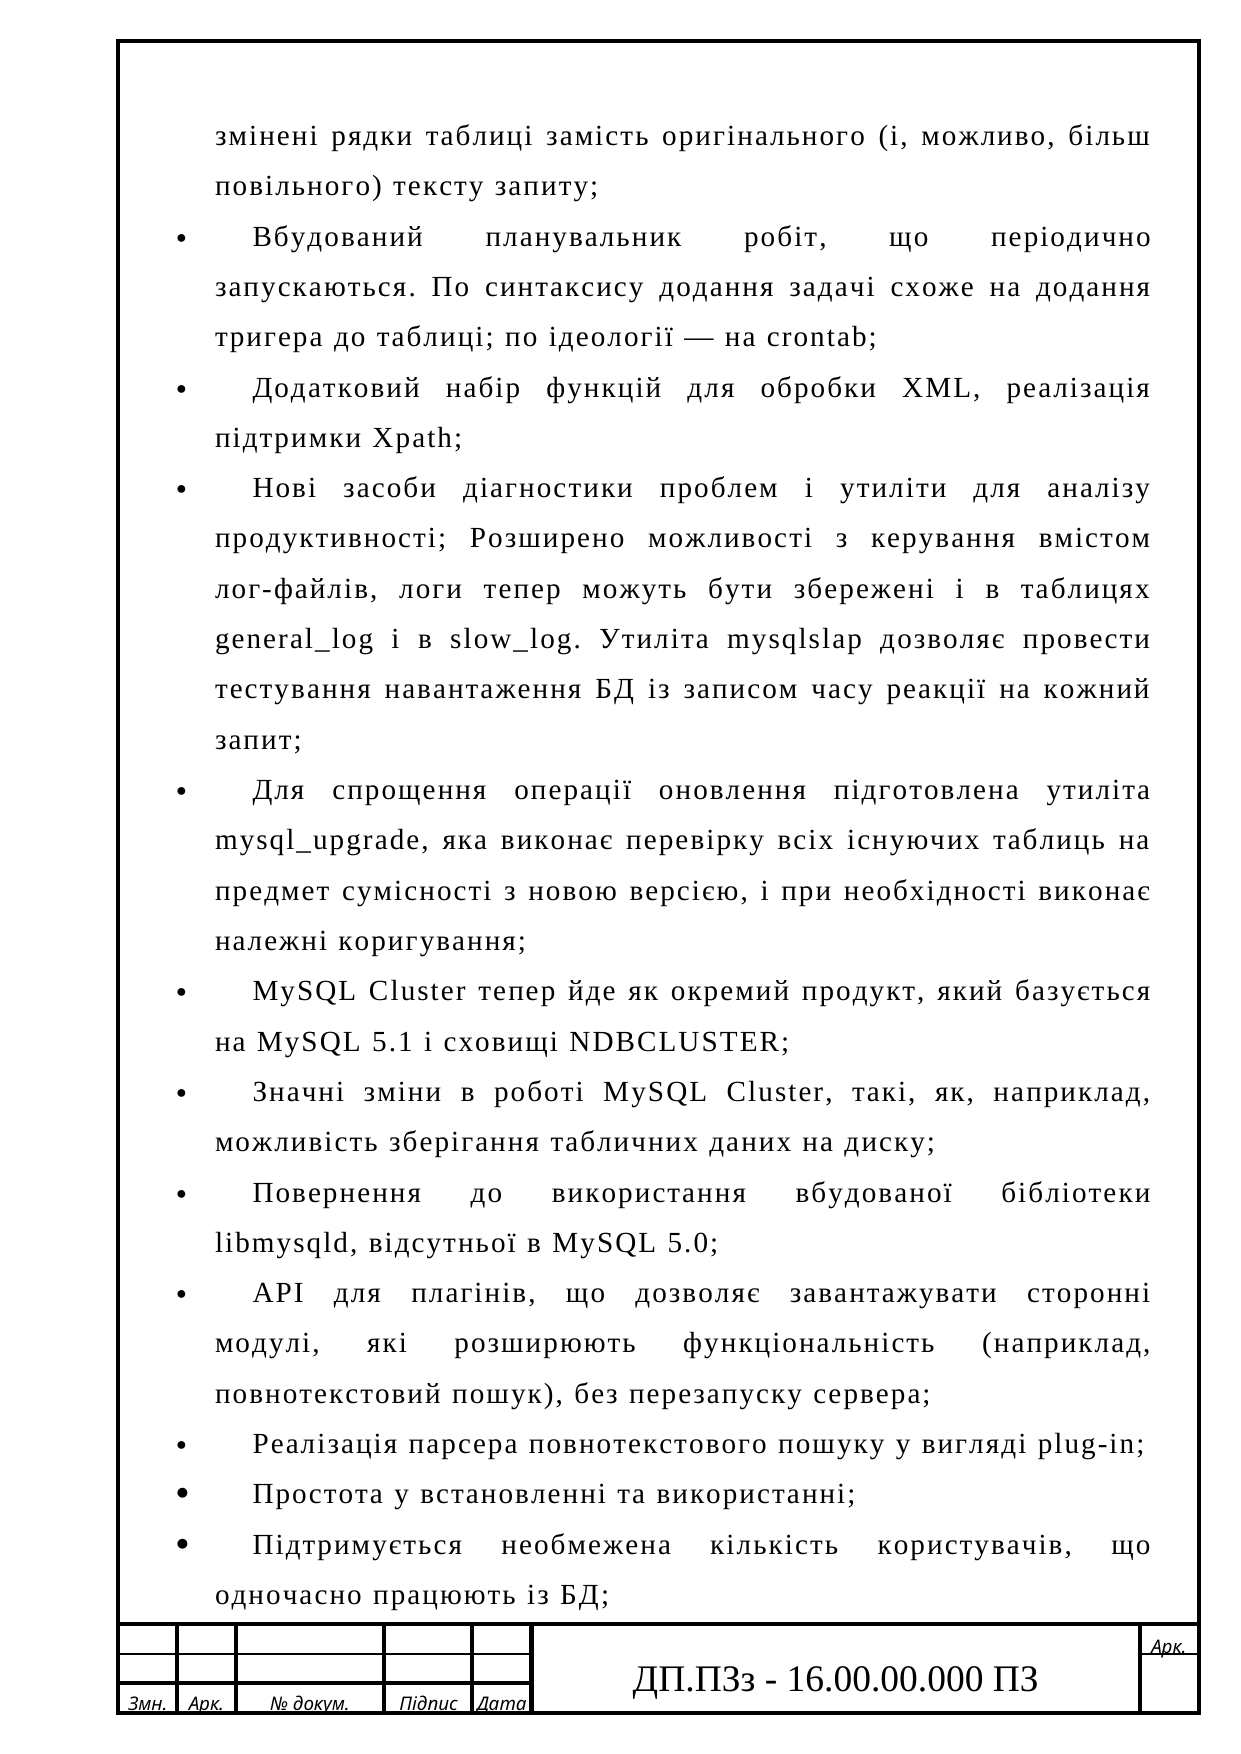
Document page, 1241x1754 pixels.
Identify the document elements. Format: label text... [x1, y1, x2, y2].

list Підтримується необмежена кількість користувачів, що одночасно працюють із БД; [177, 1527, 1152, 1611]
list API для плагінів, що дозволяє завантажувати сторонні модулі, які розширюють функціональність (наприклад, повнотекстовий пошук), без перезапуску сервера; [177, 1275, 1152, 1409]
list MySQL Cluster тепер йде як окремий продукт, який базується на MySQL 5.1 і сховищі NDBCLUSTER; [177, 973, 1152, 1057]
list Для спрощення операції оновлення підготовлена утиліта mysql_upgrade, яка виконає перевірку всіх існуючих таблиць на предмет сумісності з новою версією, і при необхідності виконає належні коригування; [177, 772, 1152, 957]
list змінені рядки таблиці замість оригінального (і, можливо, більш повільного) тексту запиту; [177, 118, 1152, 202]
list Додатковий набір функцій для обробки XML, реалізація підтримки Xpath; [177, 370, 1152, 453]
list Повернення до використання вбудованої бібліотеки libmysqld, відсутньої в MySQL 5.0; [177, 1175, 1152, 1258]
list Простота у встановленні та використанні; [177, 1477, 1152, 1510]
list Реалізація парсера повнотекстового пошуку у вигляді plug-in; [177, 1426, 1152, 1460]
list Значні зміни в роботі MySQL Cluster, такі, як, наприклад, можливість зберігання табличних даних на диску; [177, 1074, 1152, 1158]
list Нові засоби діагностики проблем і утиліти для аналізу продуктивності; Розширено можливості з керування вмістом лог-файлів, логи тепер можуть бути збережені і в таблицях general_log і в slow_log. Утиліта mysqlslap дозволяє провести тестування навантаження БД із записом часу реакції на кожний запит; [177, 470, 1152, 755]
list Вбудований планувальник робіт, що періодично запускаються. По синтаксису додання задачі схоже на додання тригера до таблиці; по ідеології — на crontab; [177, 219, 1152, 353]
